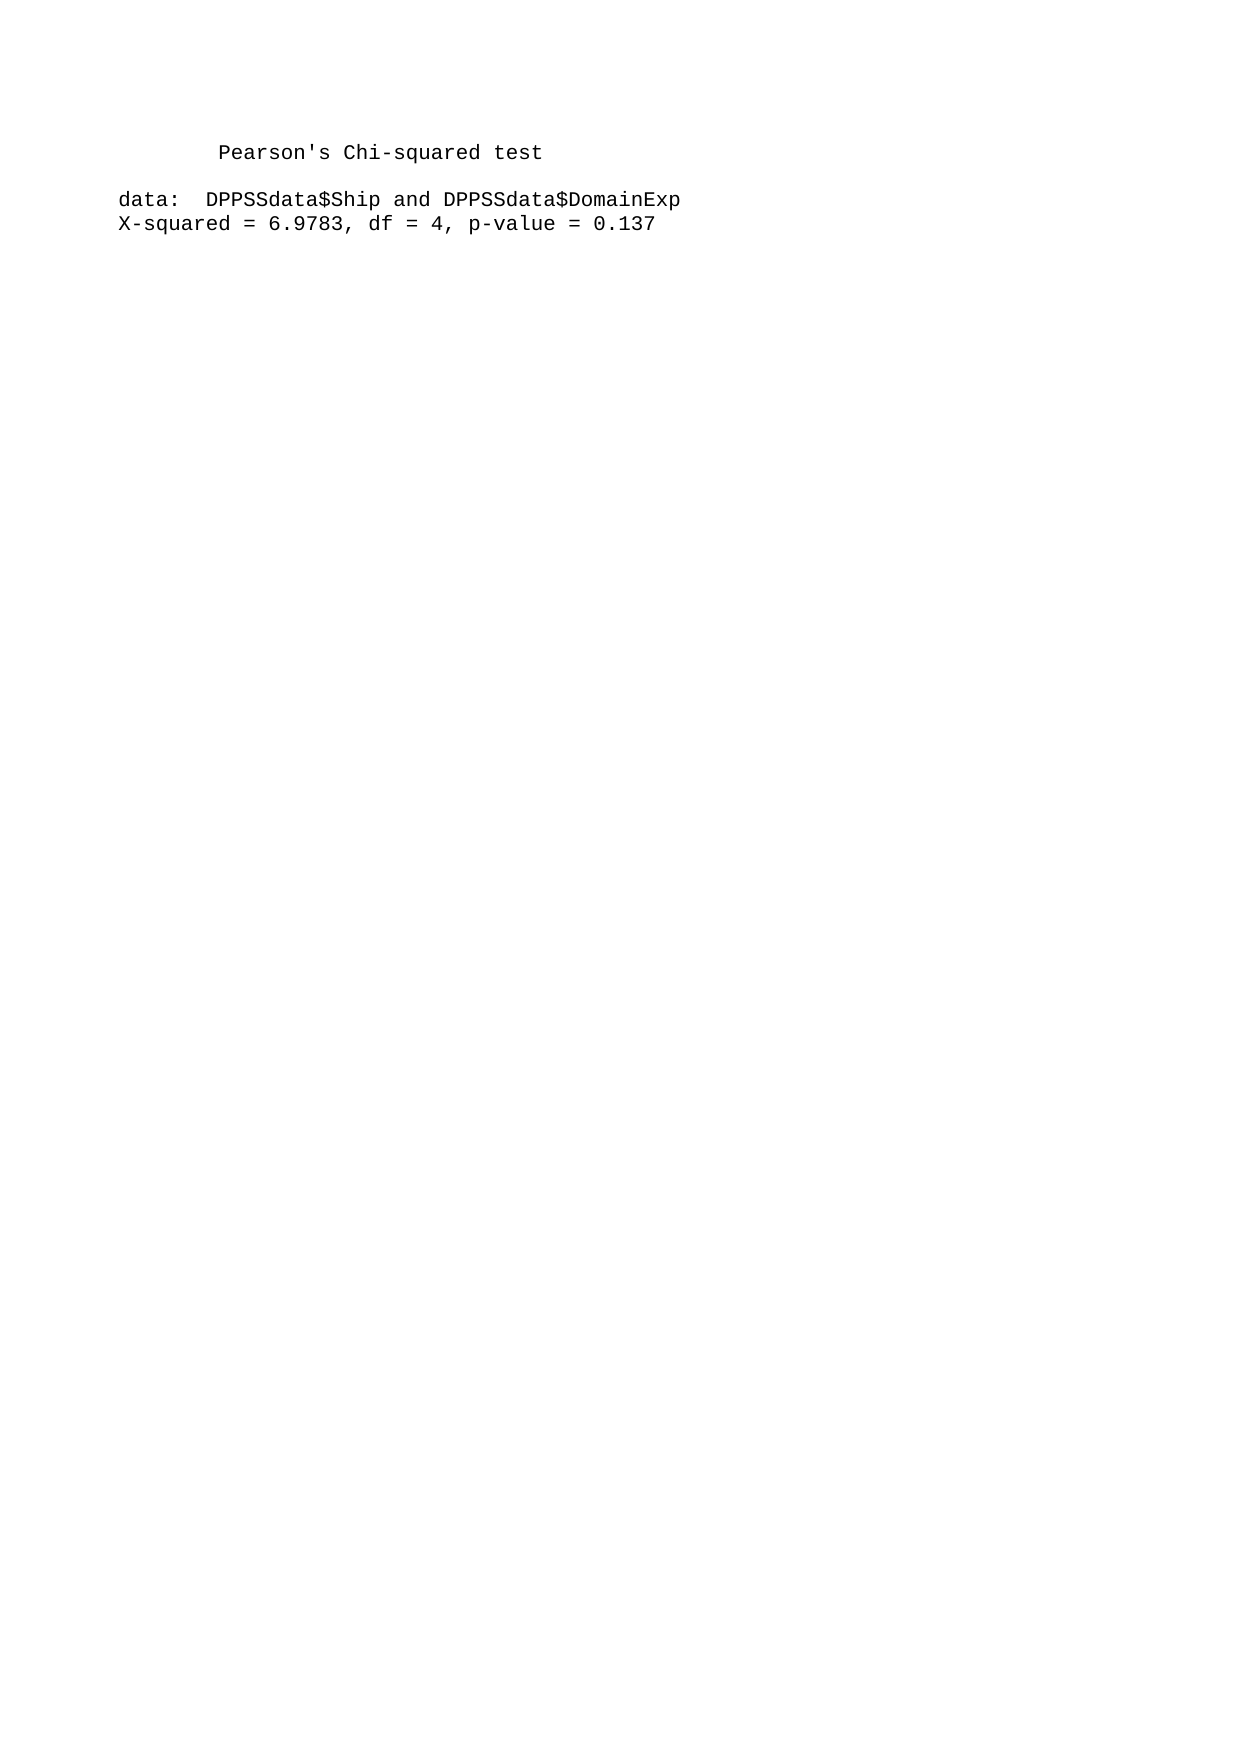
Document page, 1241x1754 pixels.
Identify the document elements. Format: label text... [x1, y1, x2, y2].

text X-squared = 6.9783, df = 4, p-value = 0.137 [118, 213, 1122, 236]
text Pearson's Chi-squared test [118, 142, 1122, 165]
text data: DPPSSdata$Ship and DPPSSdata$DomainExp [118, 189, 1122, 213]
